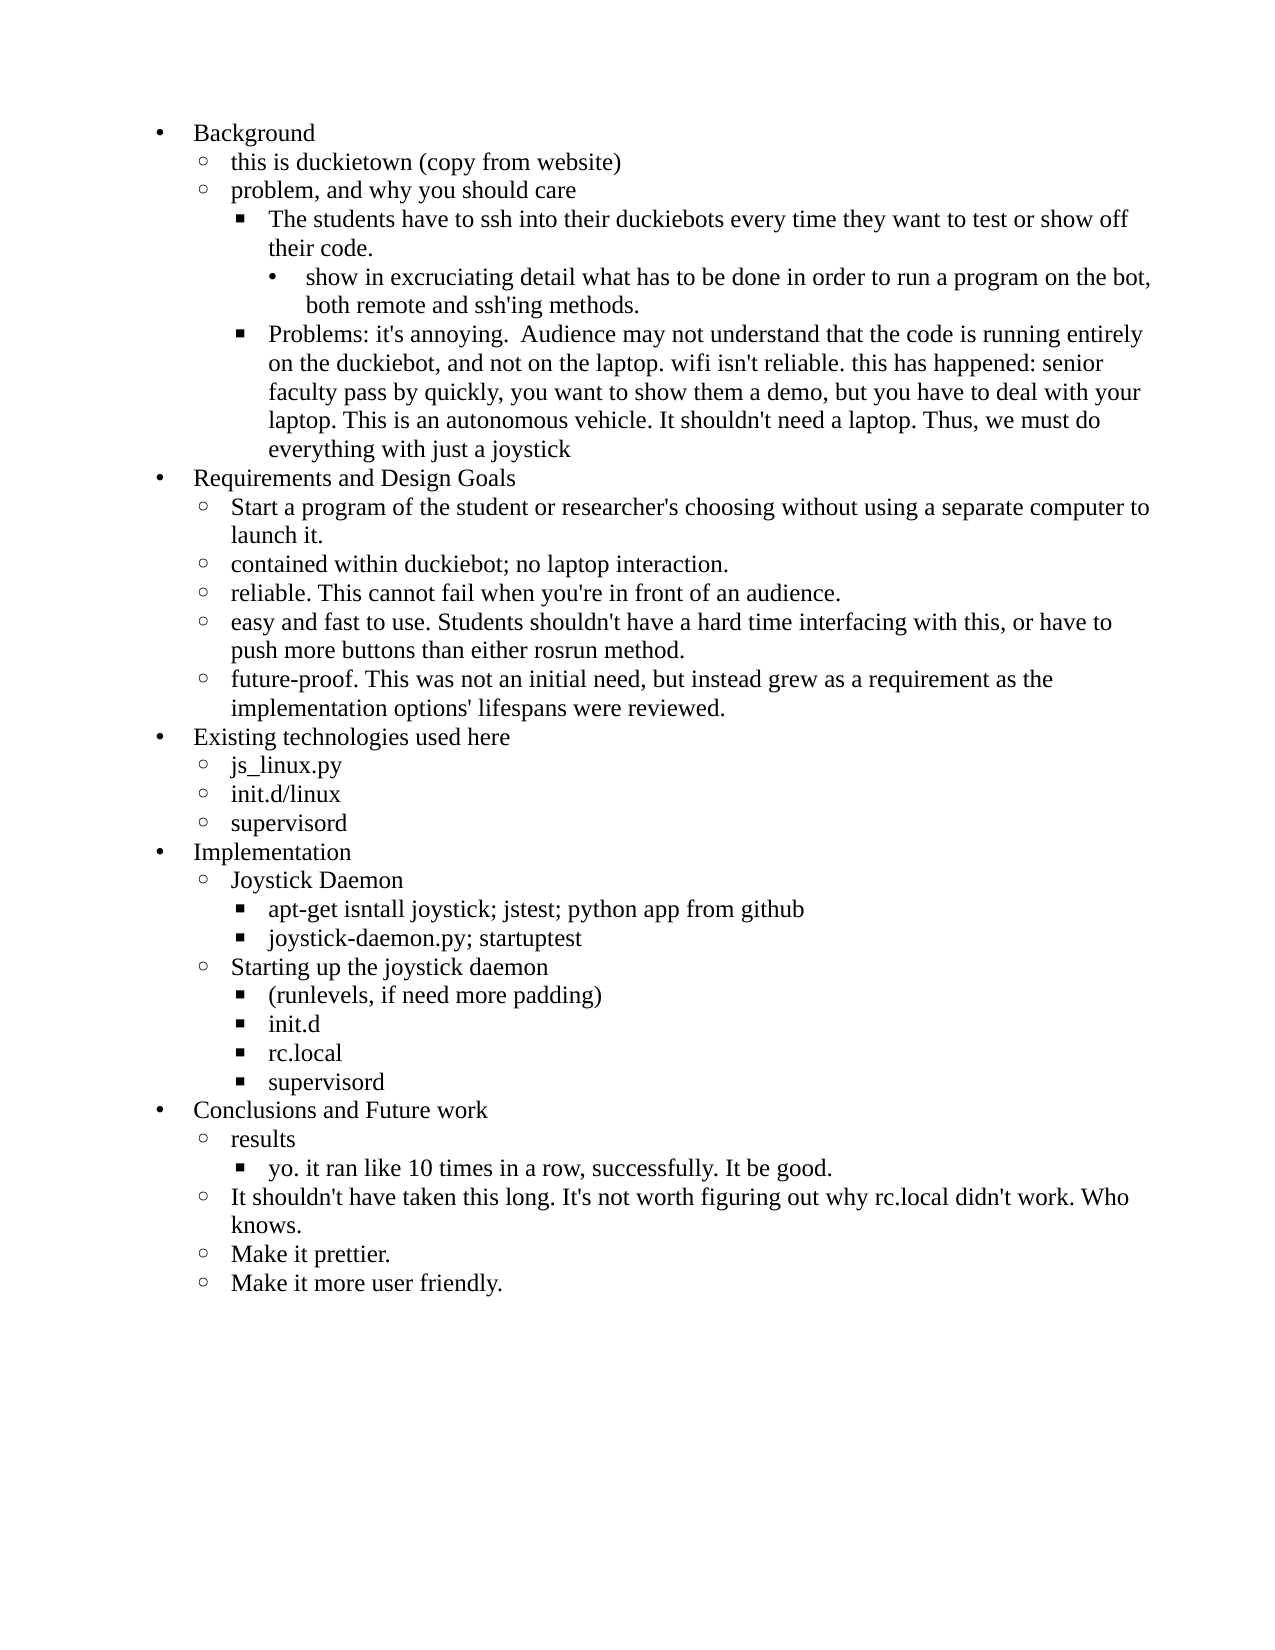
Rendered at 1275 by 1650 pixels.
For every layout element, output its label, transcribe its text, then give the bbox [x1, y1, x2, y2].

list future-proof. This was not an initial need, but instead grew as a requirement as the implementation options' lifespans were reviewed. [193, 664, 1157, 722]
list rc.local [231, 1038, 1157, 1067]
list contained within duckiebot; no laptop interaction. [193, 549, 1157, 578]
list show in excruciating detail what has to be done in order to run a program on the bot, both remote and ssh'ing methods. [268, 262, 1157, 319]
list easy and fast to use. Students shouldn't have a hard time interfacing with this, or have to push more buttons than either rosrun method. [193, 607, 1157, 664]
list The students have to ssh into their duckiebots every time they want to test or show off their code. [231, 204, 1157, 262]
list reliable. This cannot fail when you're in front of an audience. [193, 578, 1157, 607]
list supervisord [231, 1067, 1157, 1096]
list yo. it ran like 10 times in a row, successfully. It be good. [231, 1153, 1157, 1182]
list js_linux.py [193, 751, 1157, 779]
list Requirements and Design Goals [156, 463, 1157, 492]
list Make it prettier. [193, 1239, 1157, 1268]
list Background [156, 118, 1157, 147]
list Starting up the joystick daemon [193, 952, 1157, 981]
list Joystick Daemon [193, 866, 1157, 894]
list supervisord [193, 808, 1157, 837]
list Make it more user friendly. [193, 1268, 1157, 1297]
list apt-get isntall joystick; jstest; python app from github [231, 894, 1157, 923]
list Conclusions and Future work [156, 1096, 1157, 1124]
list It shouldn't have taken this long. It's not worth figuring out why rc.local didn't work. Who knows. [193, 1182, 1157, 1239]
list init.d [231, 1009, 1157, 1038]
list Problems: it's annoying. Audience may not understand that the code is running entirely on the duckiebot, and not on the laptop. wifi isn't reliable. this has happened: senior faculty pass by quickly, you want to show them a demo, but you have to deal with your laptop. This is an autonomous vehicle. It shouldn't need a laptop. Thus, we must do everything with just a joystick [231, 319, 1157, 463]
list Existing technologies used here [156, 722, 1157, 751]
list joystick-daemon.py; startuptest [231, 923, 1157, 952]
list problem, and why you should care [193, 176, 1157, 204]
list results [193, 1124, 1157, 1153]
list init.d/linux [193, 779, 1157, 808]
list Implementation [156, 837, 1157, 866]
list this is duckietown (copy from website) [193, 147, 1157, 176]
list (runlevels, if need more padding) [231, 981, 1157, 1009]
list Start a program of the student or researcher's choosing without using a separate computer to launch it. [193, 492, 1157, 549]
